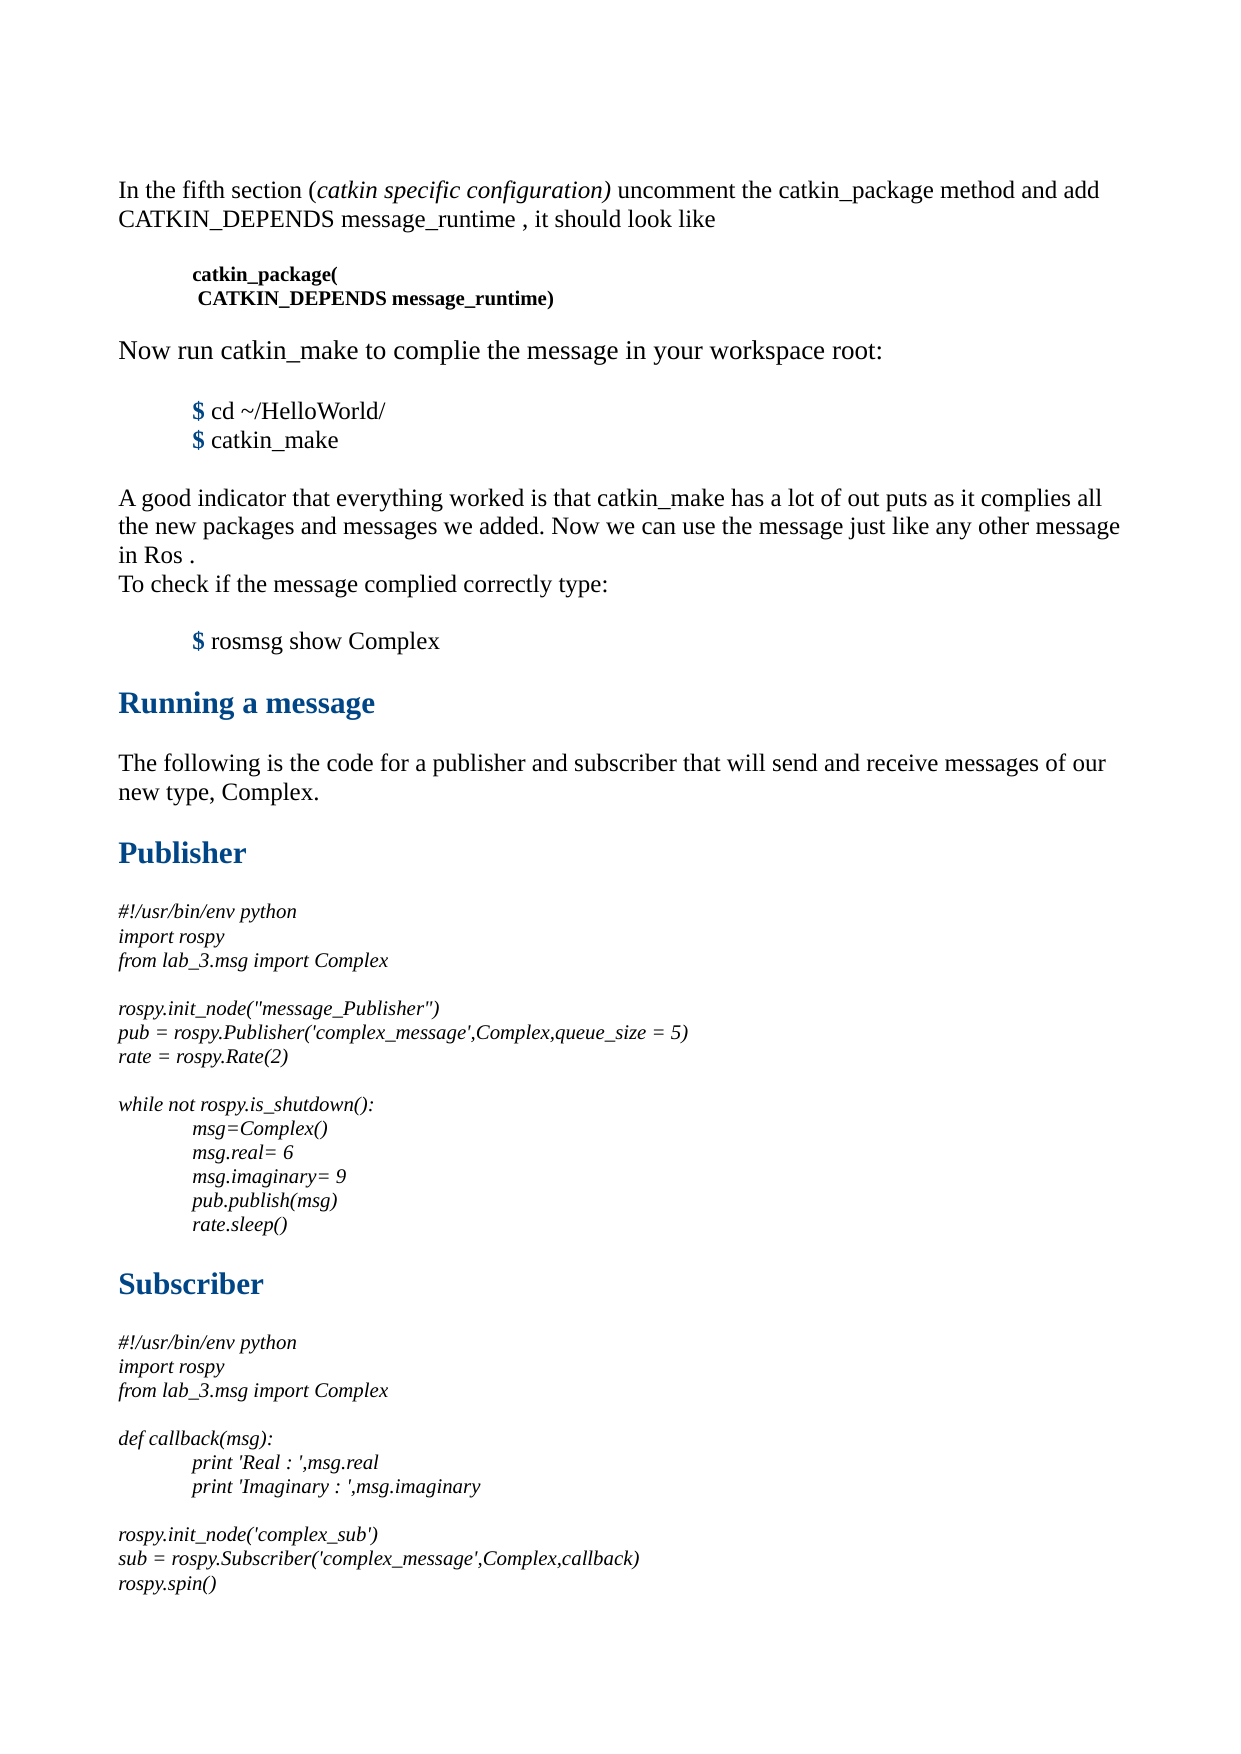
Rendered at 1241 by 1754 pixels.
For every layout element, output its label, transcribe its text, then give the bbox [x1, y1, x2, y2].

text Publisher [118, 835, 1122, 871]
text from lab_3.msg import Complex [118, 948, 1122, 972]
text sub = rospy.Subscriber('complex_message',Complex,callback) [118, 1546, 1122, 1570]
text $ cd ~/HelloWorld/ [118, 396, 1122, 425]
text $ catkin_make [118, 425, 1122, 454]
text pub.publish(msg) [118, 1188, 1122, 1212]
text msg.imaginary= 9 [118, 1164, 1122, 1188]
text #!/usr/bin/env python [118, 1330, 1122, 1354]
text rospy.init_node('complex_sub') [118, 1522, 1122, 1546]
text pub = rospy.Publisher('complex_message',Complex,queue_size = 5) [118, 1020, 1122, 1044]
text msg=Complex() [118, 1116, 1122, 1140]
text CATKIN_DEPENDS message_runtime) [118, 286, 1122, 310]
text #!/usr/bin/env python [118, 899, 1122, 923]
text $ rosmsg show Complex [118, 626, 1122, 655]
text import rospy [118, 923, 1122, 948]
text Now run catkin_make to complie the message in your workspace root: [118, 334, 1122, 365]
text while not rospy.is_shutdown(): [118, 1092, 1122, 1116]
text The following is the code for a publisher and subscriber that will send and receive messages of our new type, Complex. [118, 748, 1122, 806]
text def callback(msg): [118, 1426, 1122, 1450]
text print 'Real : ',msg.real [118, 1450, 1122, 1474]
text In the fifth section (catkin specific configuration) uncomment the catkin_package method and add CATKIN_DEPENDS message_runtime , it should look like [118, 176, 1122, 233]
text rate.sleep() [118, 1212, 1122, 1236]
text rospy.spin() [118, 1570, 1122, 1594]
text from lab_3.msg import Complex [118, 1378, 1122, 1402]
text rospy.init_node("message_Publisher") [118, 996, 1122, 1020]
text Running a message [118, 684, 1122, 720]
text print 'Imaginary : ',msg.imaginary [118, 1474, 1122, 1498]
text rate = rospy.Rate(2) [118, 1044, 1122, 1068]
text catkin_package( [118, 262, 1122, 286]
text import rospy [118, 1354, 1122, 1378]
text To check if the message complied correctly type: [118, 569, 1122, 598]
text Subscriber [118, 1265, 1122, 1301]
text A good indicator that everything worked is that catkin_make has a lot of out puts as it complies all the new packages and messages we added. Now we can use the message just like any other message in Ros . [118, 483, 1122, 569]
text msg.real= 6 [118, 1140, 1122, 1164]
